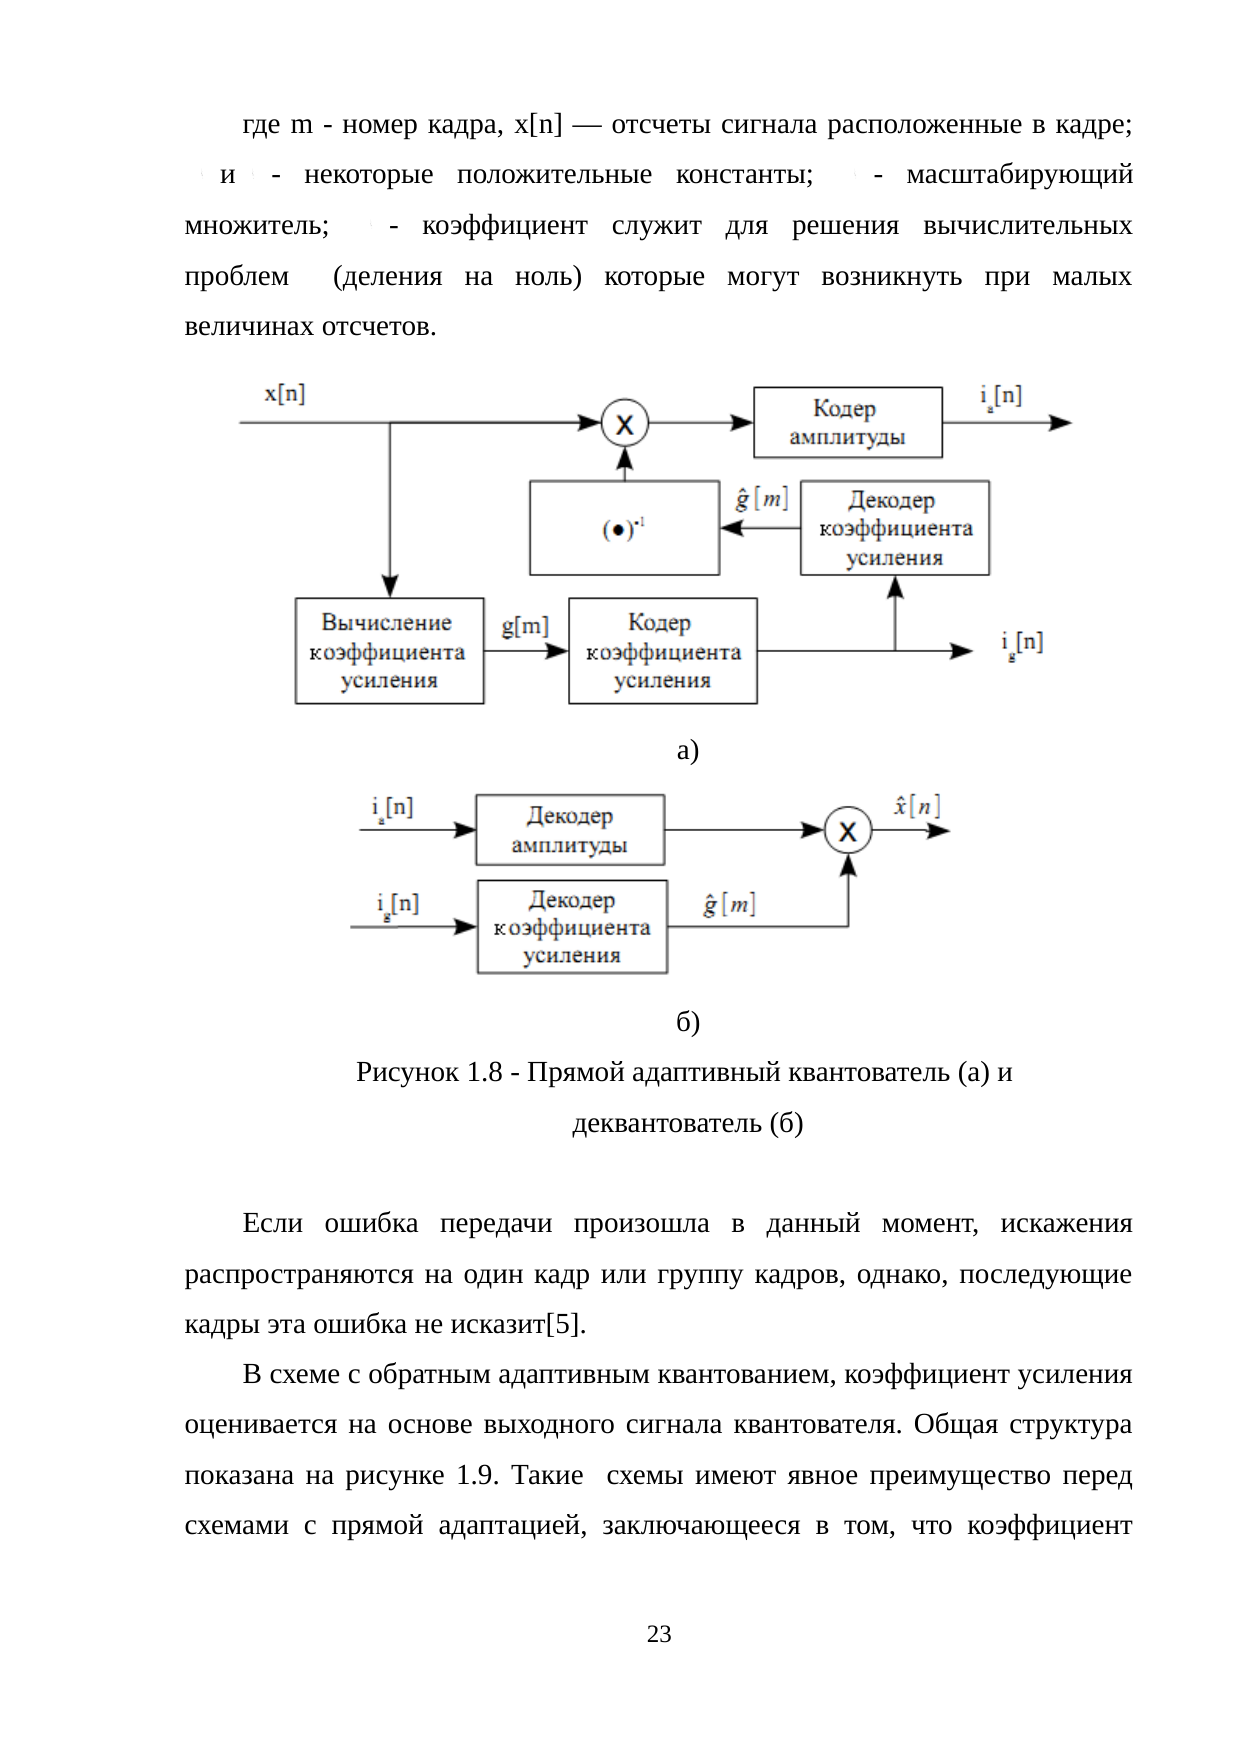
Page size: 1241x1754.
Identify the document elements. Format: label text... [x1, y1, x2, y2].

text а) [184, 358, 1134, 766]
text где m - номер кадра, x[n] — отсчеты сигнала расположенные в кадре; и- некоторые положительные константы; - масштабирующий множитель; - коэффициент служит для решения вычислительных проблем (деления на ноль) которые могут возникнуть при малых величинах отсчетов. [184, 106, 1134, 342]
text Если ошибка передачи произошла в данный момент, искажения распространяются на один кадр или группу кадров, однако, последующие кадры эта ошибка не исказит[5]. [184, 1205, 1134, 1339]
text Рисунок 1.8 - Прямой адаптивный квантователь (а) и [184, 1054, 1134, 1088]
text В схеме с обратным адаптивным квантованием, коэффициент усиления оценивается на основе выходного сигнала квантователя. Общая структура показана на рисунке 1.9. Такие схемы имеют явное преимущество перед схемами с прямой адаптацией, заключающееся в том, что коэффициент [184, 1356, 1134, 1541]
text б) [184, 782, 1134, 1038]
text деквантователь (б) [184, 1105, 1134, 1138]
